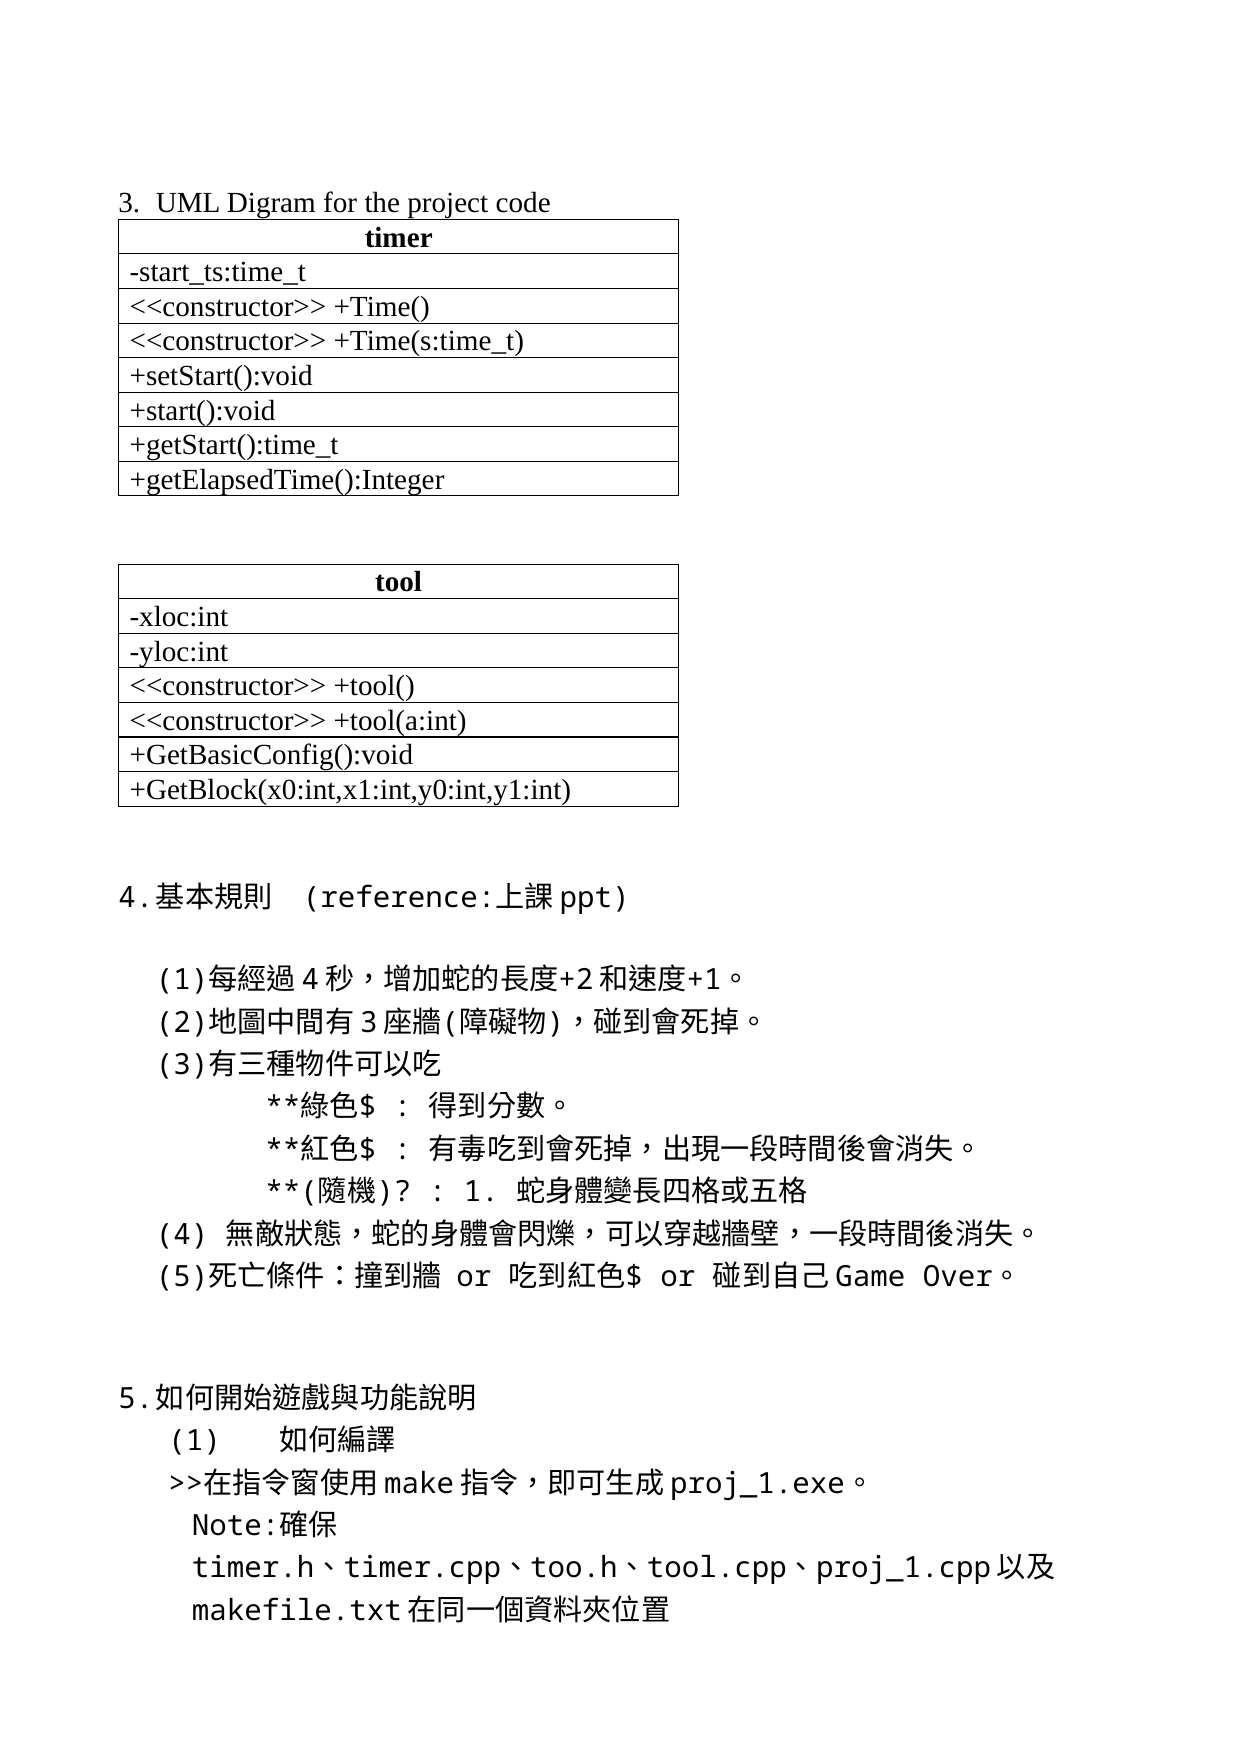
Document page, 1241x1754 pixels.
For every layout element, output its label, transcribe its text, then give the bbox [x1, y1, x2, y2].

text (4) 無敵狀態，蛇的身體會閃爍，可以穿越牆壁，一段時間後消失。 [118, 1210, 1122, 1253]
text (3)有三種物件可以吃 [118, 1041, 1122, 1083]
table_header tool [119, 565, 678, 598]
table_cell -start_ts:time_t [119, 254, 678, 288]
text (2)地圖中間有3座牆(障礙物)，碰到會死掉。 [118, 998, 1122, 1041]
list 如何編譯 [168, 1417, 1122, 1459]
table_cell +GetBlock(x0:int,x1:int,y0:int,y1:int) [119, 772, 678, 806]
table_cell -xloc:int [119, 599, 678, 633]
text >>在指令窗使用make指令，即可生成proj_1.exe。 [118, 1459, 1122, 1502]
table_cell <<constructor>> +Time() [119, 289, 678, 322]
table_cell +getStart():time_t [119, 427, 678, 461]
list UML Digram for the project code [118, 185, 1122, 219]
table_cell <<constructor>> +Time(s:time_t) [119, 324, 678, 357]
list 如何開始遊戲與功能說明 [118, 1374, 1122, 1417]
table_cell +setStart():void [119, 358, 678, 392]
text **(隨機)? : 1. 蛇身體變長四格或五格 [118, 1168, 1122, 1210]
list 基本規則 (reference:上課ppt) [118, 874, 1122, 916]
table_cell -yloc:int [119, 634, 678, 667]
table_cell <<constructor>> +tool() [119, 668, 678, 702]
text **紅色$ : 有毒吃到會死掉，出現一段時間後會消失。 [118, 1125, 1122, 1168]
table_cell +getElapsedTime():Integer [119, 462, 678, 495]
text (5)死亡條件：撞到牆 or 吃到紅色$ or 碰到自己Game Over。 [118, 1253, 1122, 1295]
text Note:確保timer.h、timer.cpp、too.h、tool.cpp、proj_1.cpp以及makefile.txt在同一個資料夾位置 [192, 1502, 1122, 1629]
table_cell <<constructor>> +tool(a:int) [119, 703, 678, 736]
text (1)每經過4秒，增加蛇的長度+2和速度+1。 [118, 956, 1122, 998]
text **綠色$ : 得到分數。 [118, 1083, 1122, 1125]
table_cell +start():void [119, 393, 678, 426]
table_header timer [119, 220, 678, 253]
table_cell +GetBasicConfig():void [119, 738, 678, 771]
